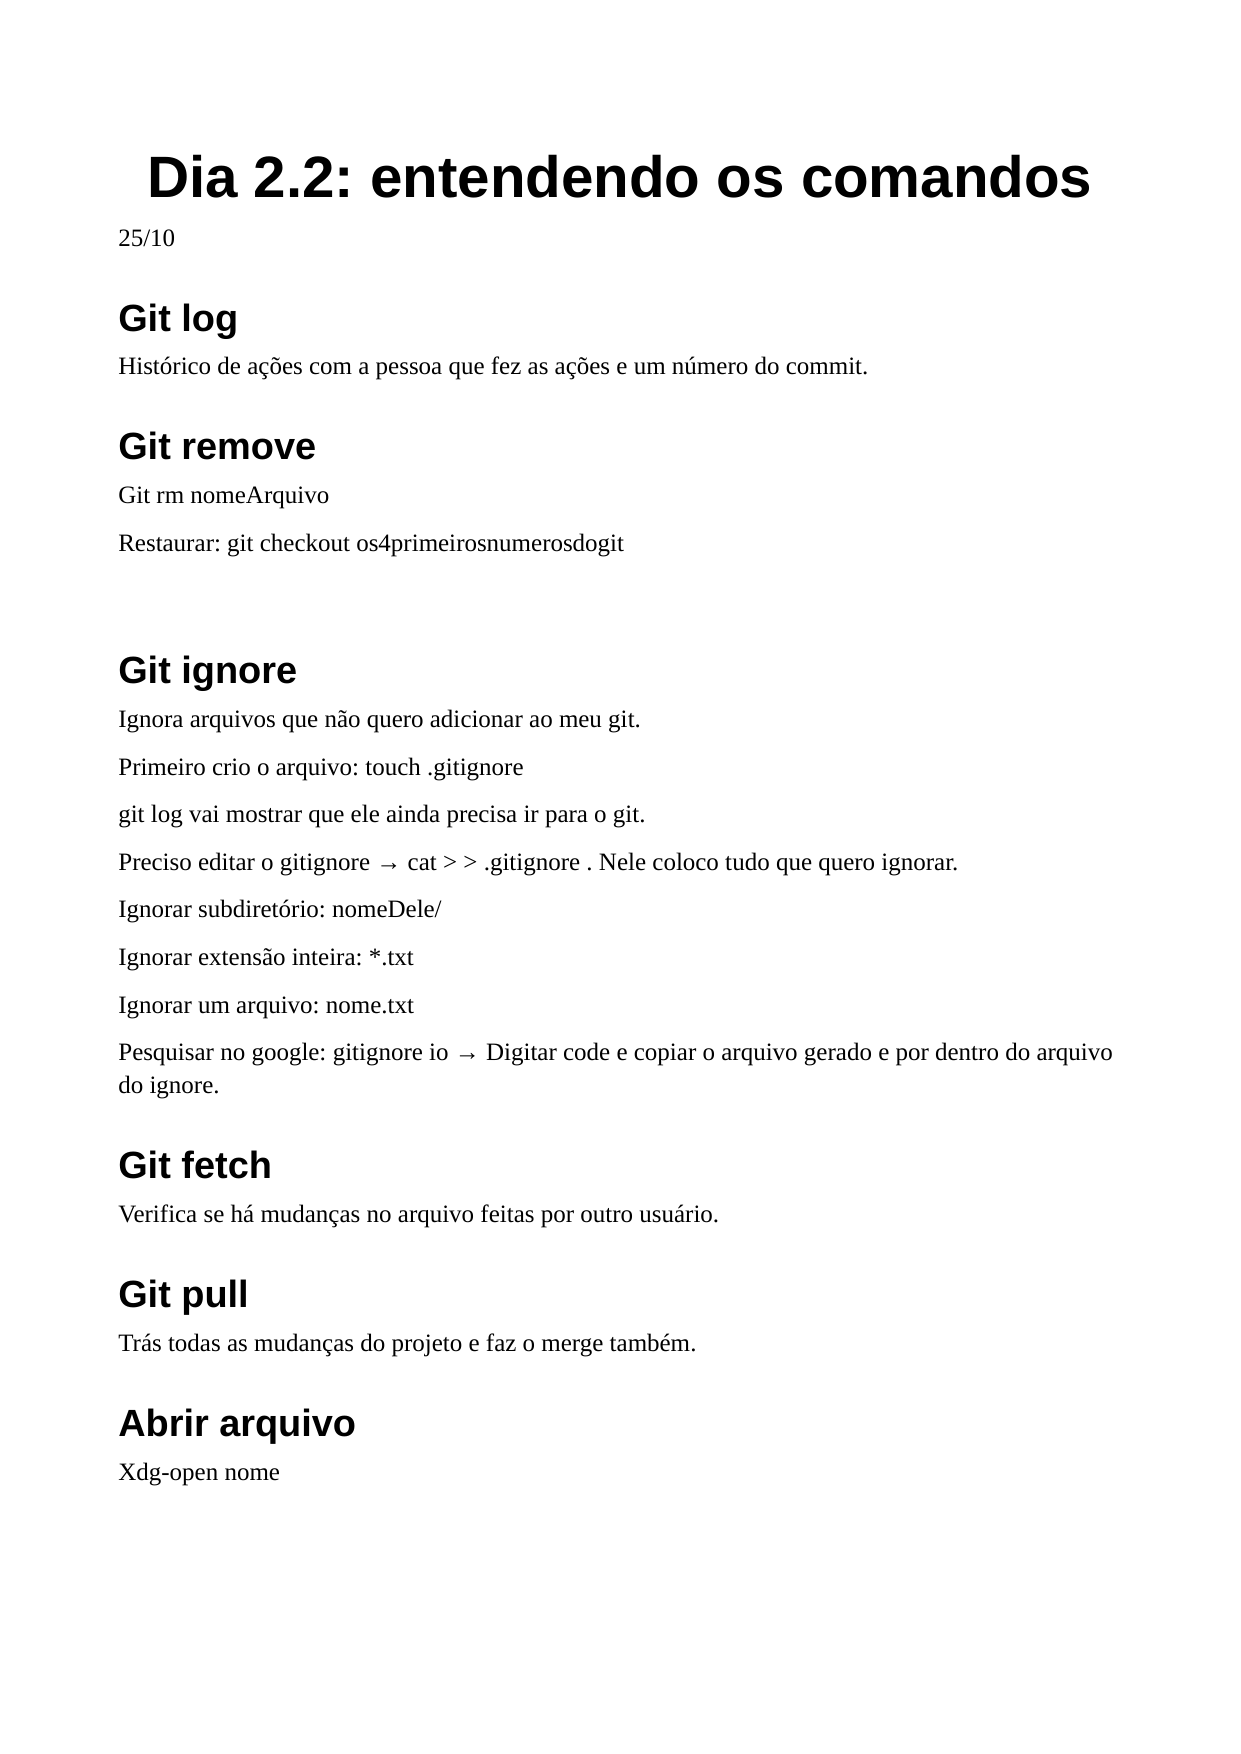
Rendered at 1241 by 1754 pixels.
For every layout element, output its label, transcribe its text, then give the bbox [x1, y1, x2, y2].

text git log vai mostrar que ele ainda precisa ir para o git. [118, 799, 1122, 828]
text Pesquisar no google: gitignore io → Digitar code e copiar o arquivo gerado e por dentro do arquivo do ignore. [118, 1037, 1122, 1099]
text Ignora arquivos que não quero adicionar ao meu git. [118, 704, 1122, 733]
subtitle Git log [118, 295, 1122, 339]
text Ignorar subdiretório: nomeDele/ [118, 894, 1122, 923]
subtitle Abrir arquivo [118, 1401, 1122, 1444]
text Preciso editar o gitignore → cat > > .gitignore . Nele coloco tudo que quero ignorar. [118, 847, 1122, 876]
subtitle Git remove [118, 424, 1122, 468]
subtitle Git ignore [118, 648, 1122, 692]
text Histórico de ações com a pessoa que fez as ações e um número do commit. [118, 351, 1122, 380]
text Primeiro crio o arquivo: touch .gitignore [118, 752, 1122, 781]
text Git rm nomeArquivo [118, 480, 1122, 509]
text Trás todas as mudanças do projeto e faz o merge também. [118, 1328, 1122, 1357]
text Xdg-open nome [118, 1457, 1122, 1485]
text Ignorar extensão inteira: *.txt [118, 942, 1122, 971]
text Ignorar um arquivo: nome.txt [118, 990, 1122, 1018]
subtitle Git fetch [118, 1143, 1122, 1187]
title Dia 2.2: entendendo os comandos [118, 143, 1122, 210]
text Restaurar: git checkout os4primeirosnumerosdogit [118, 528, 1122, 557]
text Verifica se há mudanças no arquivo feitas por outro usuário. [118, 1199, 1122, 1228]
text 25/10 [118, 223, 1122, 251]
subtitle Git pull [118, 1272, 1122, 1315]
